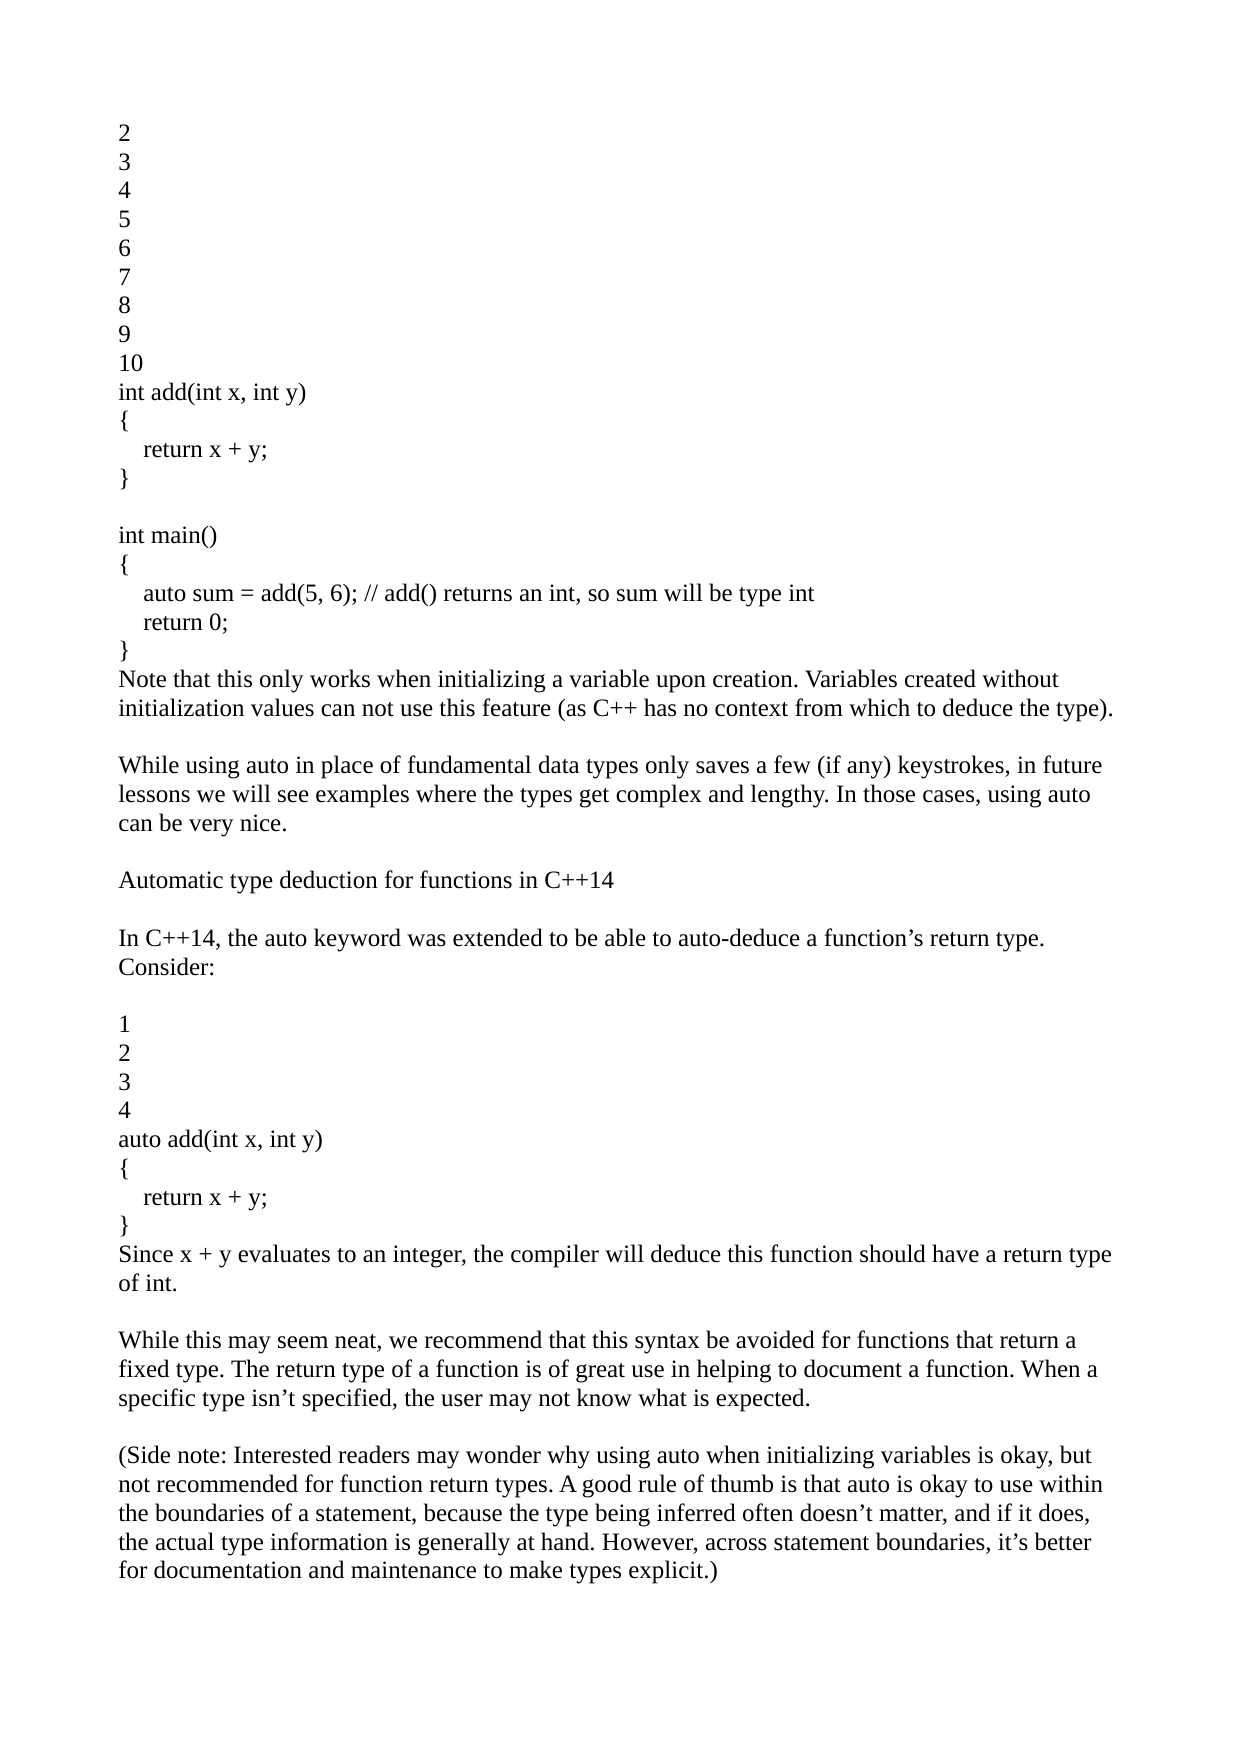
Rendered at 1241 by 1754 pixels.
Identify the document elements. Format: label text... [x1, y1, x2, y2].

text 3 [118, 1067, 1122, 1096]
text auto add(int x, int y) [118, 1124, 1122, 1153]
text { [118, 549, 1122, 578]
text 9 [118, 319, 1122, 348]
text 5 [118, 204, 1122, 233]
text In C++14, the auto keyword was extended to be able to auto-deduce a function’s return type. Consider: [118, 923, 1122, 981]
text 4 [118, 1096, 1122, 1124]
text int add(int x, int y) [118, 377, 1122, 406]
text 8 [118, 291, 1122, 319]
text 6 [118, 233, 1122, 262]
text 7 [118, 262, 1122, 291]
text Since x + y evaluates to an integer, the compiler will deduce this function should have a return type of int. [118, 1239, 1122, 1297]
text 1 [118, 1009, 1122, 1038]
text return x + y; [118, 1182, 1122, 1211]
text While using auto in place of fundamental data types only saves a few (if any) keystrokes, in future lessons we will see examples where the types get complex and lengthy. In those cases, using auto can be very nice. [118, 751, 1122, 837]
text } [118, 636, 1122, 664]
text 4 [118, 176, 1122, 204]
text } [118, 463, 1122, 492]
text return x + y; [118, 434, 1122, 463]
text int main() [118, 521, 1122, 549]
text Automatic type deduction for functions in C++14 [118, 866, 1122, 894]
text auto sum = add(5, 6); // add() returns an int, so sum will be type int [118, 578, 1122, 607]
text } [118, 1211, 1122, 1239]
text 3 [118, 147, 1122, 176]
text { [118, 406, 1122, 434]
text { [118, 1153, 1122, 1182]
text return 0; [118, 607, 1122, 636]
text 10 [118, 348, 1122, 377]
text 2 [118, 118, 1122, 147]
text Note that this only works when initializing a variable upon creation. Variables created without initialization values can not use this feature (as C++ has no context from which to deduce the type). [118, 664, 1122, 722]
text While this may seem neat, we recommend that this syntax be avoided for functions that return a fixed type. The return type of a function is of great use in helping to document a function. When a specific type isn’t specified, the user may not know what is expected. [118, 1326, 1122, 1412]
text 2 [118, 1038, 1122, 1067]
text (Side note: Interested readers may wonder why using auto when initializing variables is okay, but not recommended for function return types. A good rule of thumb is that auto is okay to use within the boundaries of a statement, because the type being inferred often doesn’t matter, and if it does, the actual type information is generally at hand. However, across statement boundaries, it’s better for documentation and maintenance to make types explicit.) [118, 1441, 1122, 1584]
